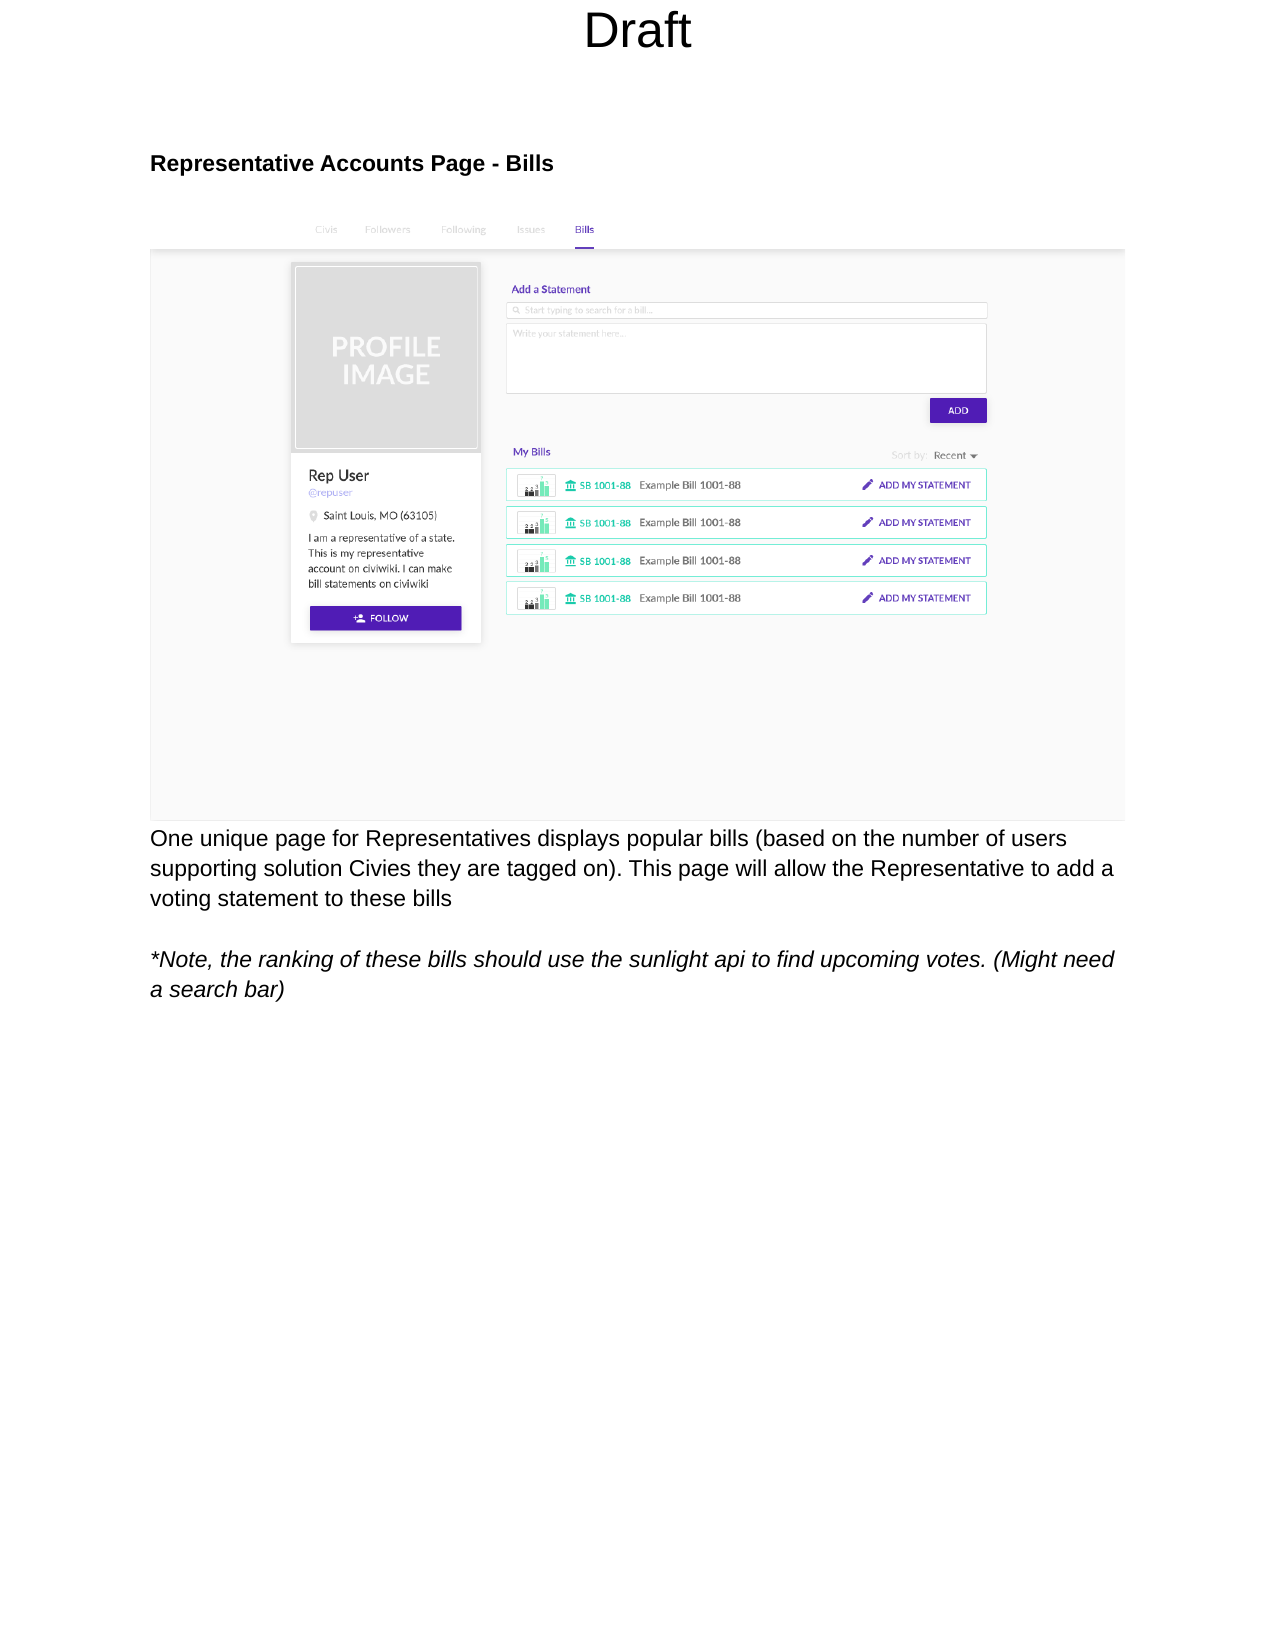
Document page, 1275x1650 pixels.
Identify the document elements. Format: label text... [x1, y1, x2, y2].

text Representative Accounts Page - Bills [150, 150, 1125, 176]
text *Note, the ranking of these bills should use the sunlight api to find upcoming votes. (Might need a search bar) [150, 946, 1125, 1002]
text One unique page for Representatives displays popular bills (based on the number of users supporting solution Civies they are tagged on). This page will allow the Representative to add a voting statement to these bills [150, 825, 1125, 911]
picture [150, 210, 1125, 821]
